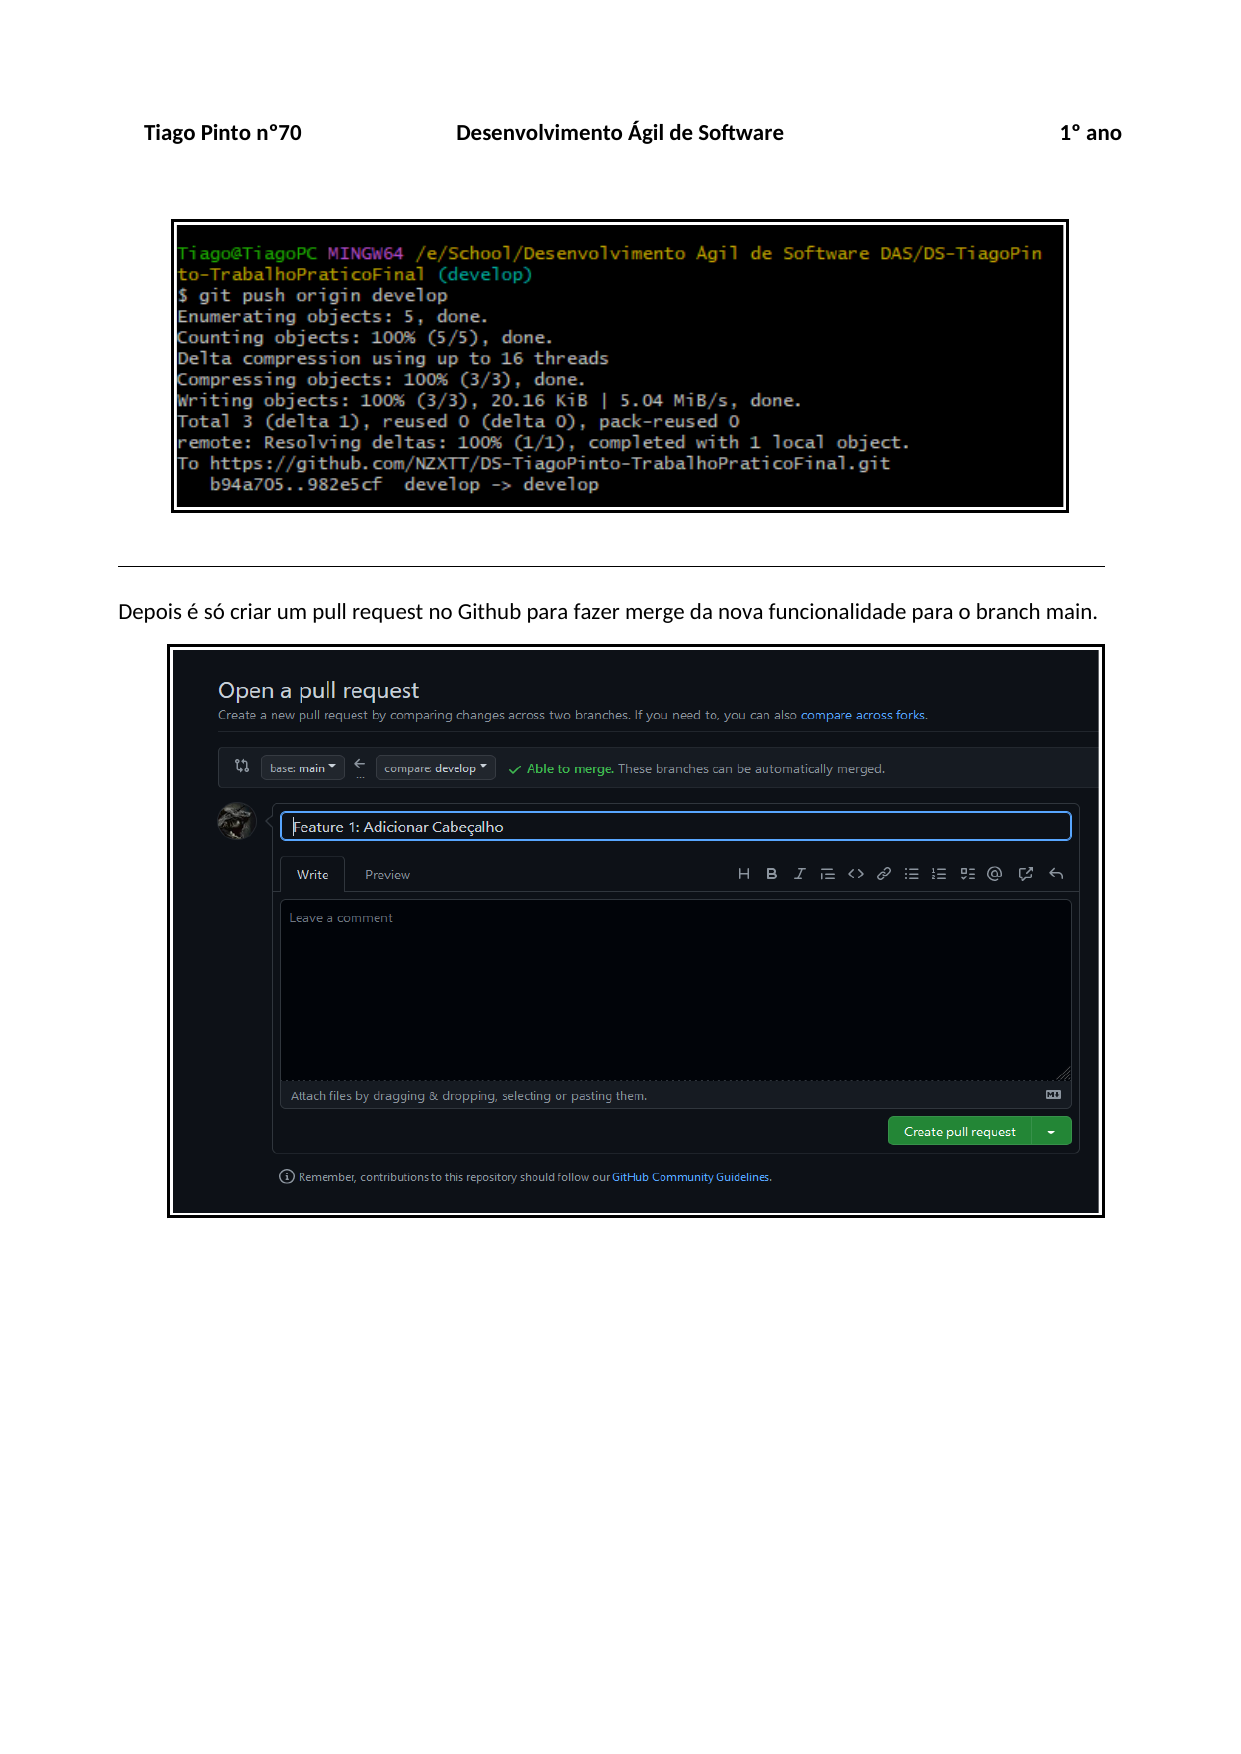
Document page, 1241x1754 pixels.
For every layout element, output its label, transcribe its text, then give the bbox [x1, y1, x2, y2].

text Depois é só criar um pull request no Github para fazer merge da nova funcionalidade para o branch main. [118, 597, 1122, 625]
picture [176, 225, 1064, 507]
picture [173, 650, 1099, 1213]
